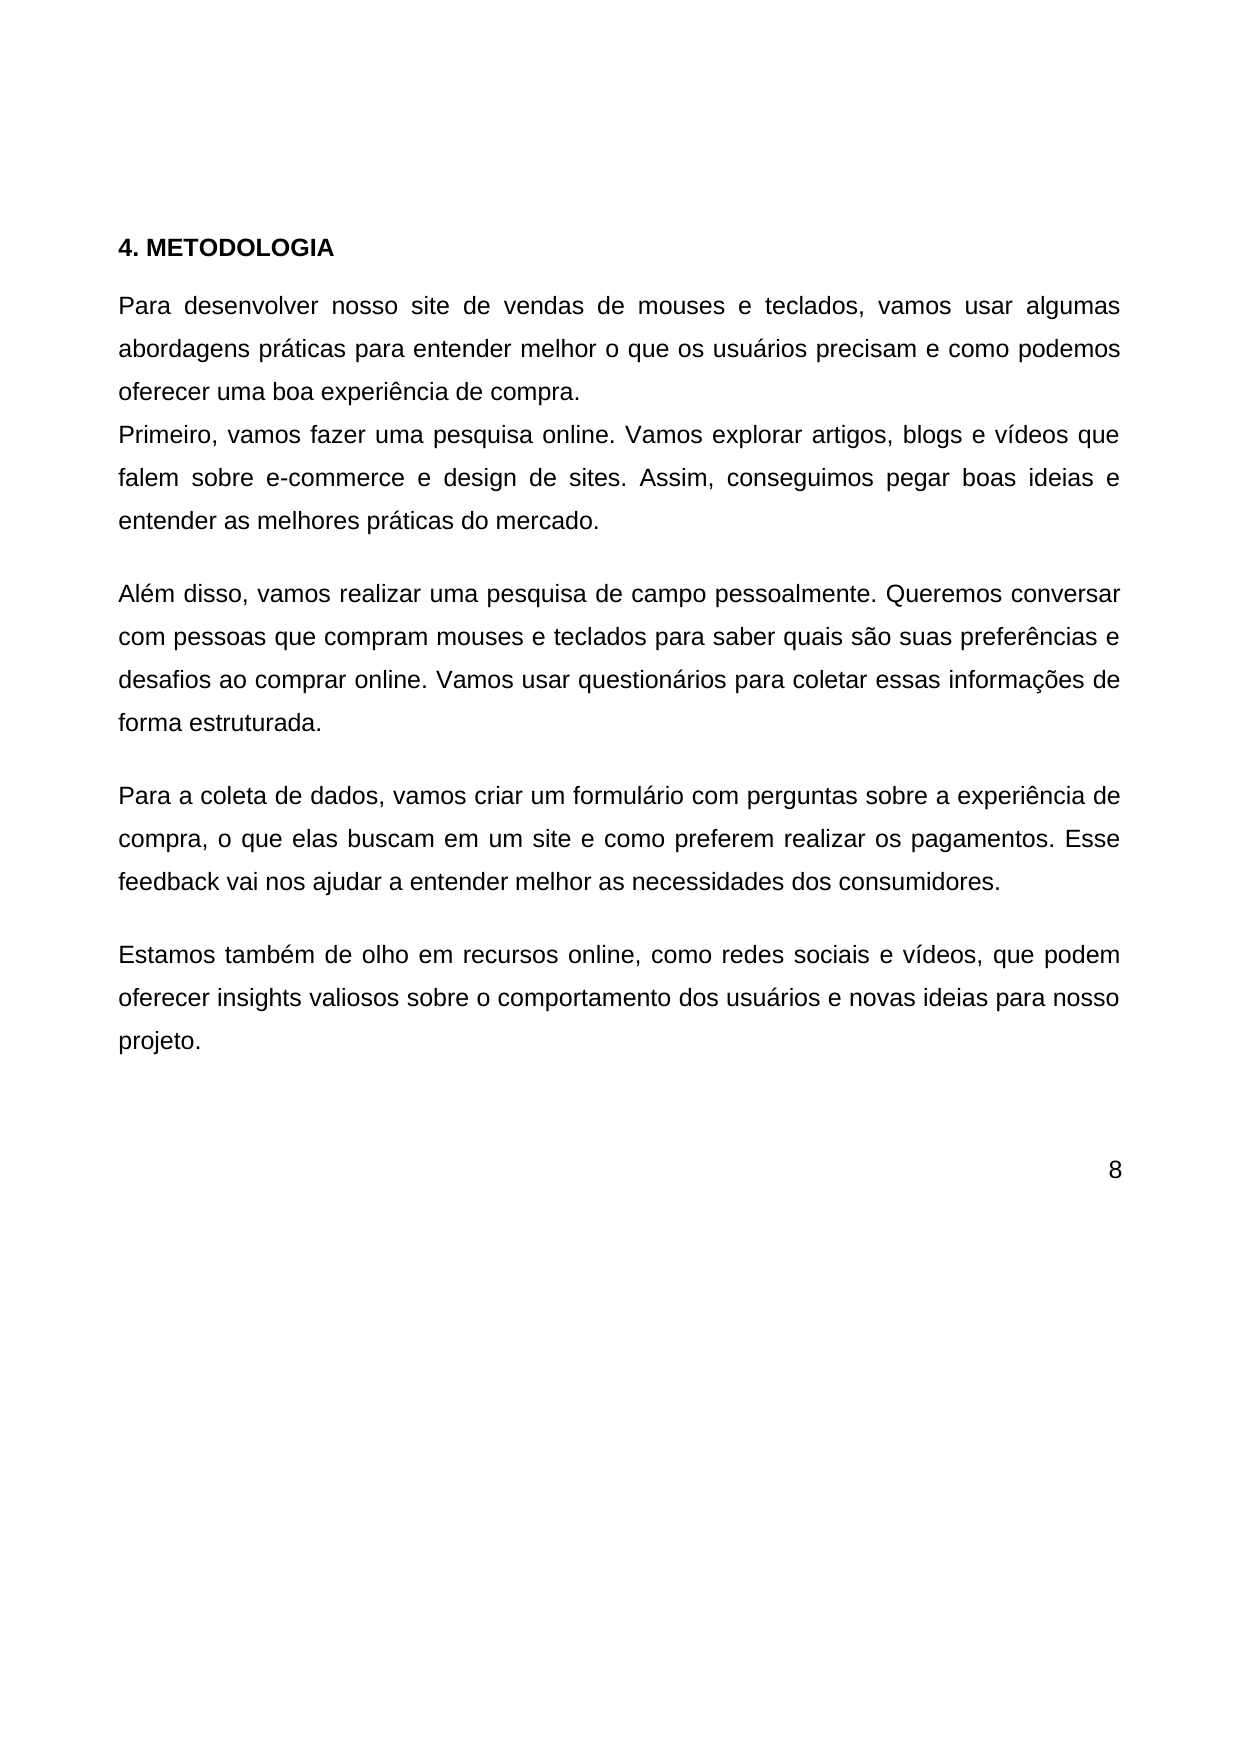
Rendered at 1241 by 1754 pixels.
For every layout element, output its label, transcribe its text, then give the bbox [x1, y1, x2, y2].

text Primeiro, vamos fazer uma pesquisa online. Vamos explorar artigos, blogs e vídeos que falem sobre e-commerce e design de sites. Assim, conseguimos pegar boas ideias e entender as melhores práticas do mercado. [118, 420, 1122, 535]
text 8 [118, 1154, 1122, 1183]
text Estamos também de olho em recursos online, como redes sociais e vídeos, que podem oferecer insights valiosos sobre o comportamento dos usuários e novas ideias para nosso projeto. [118, 940, 1122, 1055]
text 4. METODOLOGIA [118, 233, 1122, 262]
text Para desenvolver nosso site de vendas de mouses e teclados, vamos usar algumas abordagens práticas para entender melhor o que os usuários precisam e como podemos oferecer uma boa experiência de compra. [118, 291, 1122, 406]
text Além disso, vamos realizar uma pesquisa de campo pessoalmente. Queremos conversar com pessoas que compram mouses e teclados para saber quais são suas preferências e desafios ao comprar online. Vamos usar questionários para coletar essas informações de forma estruturada. [118, 579, 1122, 737]
text Para a coleta de dados, vamos criar um formulário com perguntas sobre a experiência de compra, o que elas buscam em um site e como preferem realizar os pagamentos. Esse feedback vai nos ajudar a entender melhor as necessidades dos consumidores. [118, 781, 1122, 896]
